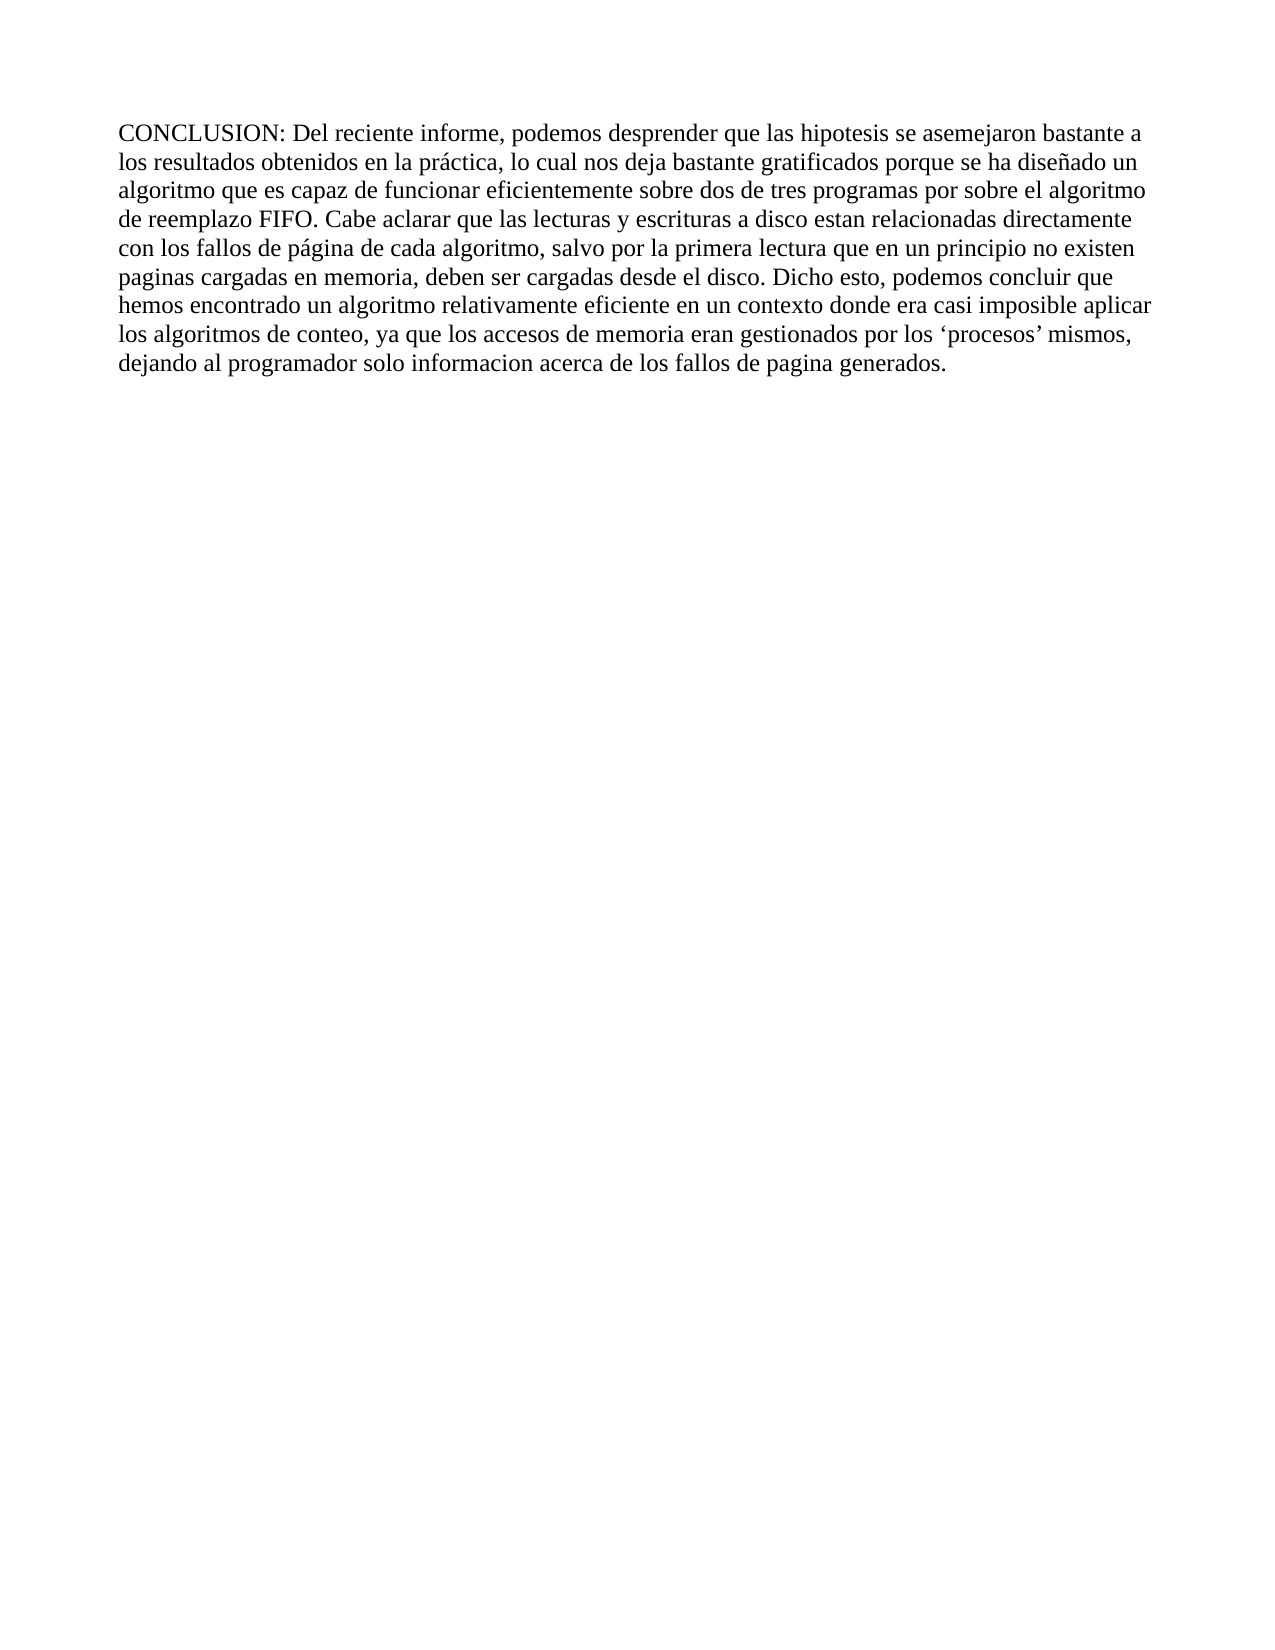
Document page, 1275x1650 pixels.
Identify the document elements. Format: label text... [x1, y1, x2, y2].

text CONCLUSION: Del reciente informe, podemos desprender que las hipotesis se asemejaron bastante a los resultados obtenidos en la práctica, lo cual nos deja bastante gratificados porque se ha diseñado un algoritmo que es capaz de funcionar eficientemente sobre dos de tres programas por sobre el algoritmo de reemplazo FIFO. Cabe aclarar que las lecturas y escrituras a disco estan relacionadas directamente con los fallos de página de cada algoritmo, salvo por la primera lectura que en un principio no existen paginas cargadas en memoria, deben ser cargadas desde el disco. Dicho esto, podemos concluir que hemos encontrado un algoritmo relativamente eficiente en un contexto donde era casi imposible aplicar los algoritmos de conteo, ya que los accesos de memoria eran gestionados por los ‘procesos’ mismos, dejando al programador solo informacion acerca de los fallos de pagina generados. [118, 118, 1157, 377]
